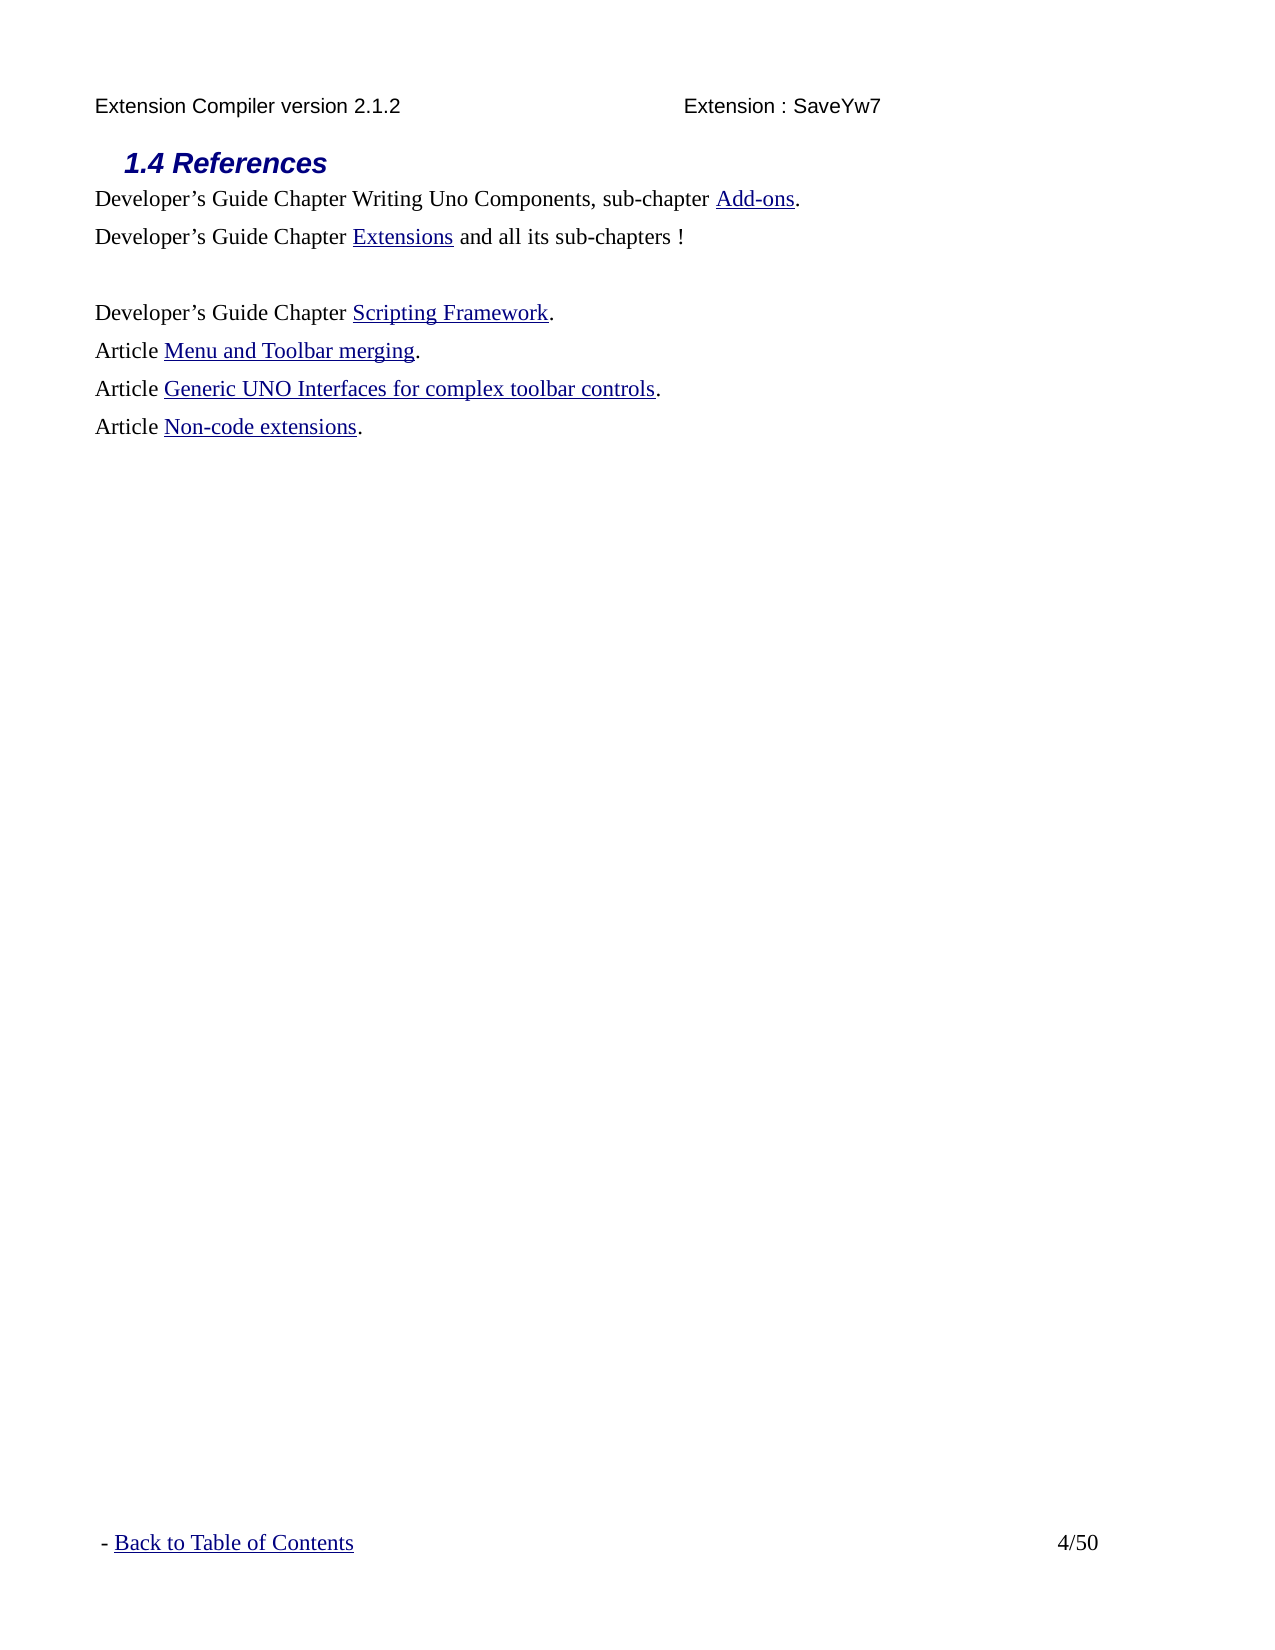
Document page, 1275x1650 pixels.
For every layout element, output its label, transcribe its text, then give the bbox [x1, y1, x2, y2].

text Developer’s Guide Chapter Scripting Framework. [94, 300, 1181, 326]
text Developer’s Guide Chapter Extensions and all its sub-chapters ! [94, 224, 1181, 249]
text Developer’s Guide Chapter Writing Uno Components, sub-chapter Add-ons. [94, 186, 1181, 211]
text Article Non-code extensions. [94, 414, 1181, 439]
text Article Menu and Toolbar merging. [94, 338, 1181, 363]
text Article Generic UNO Interfaces for complex toolbar controls. [94, 376, 1181, 402]
subtitle References [124, 147, 1181, 180]
